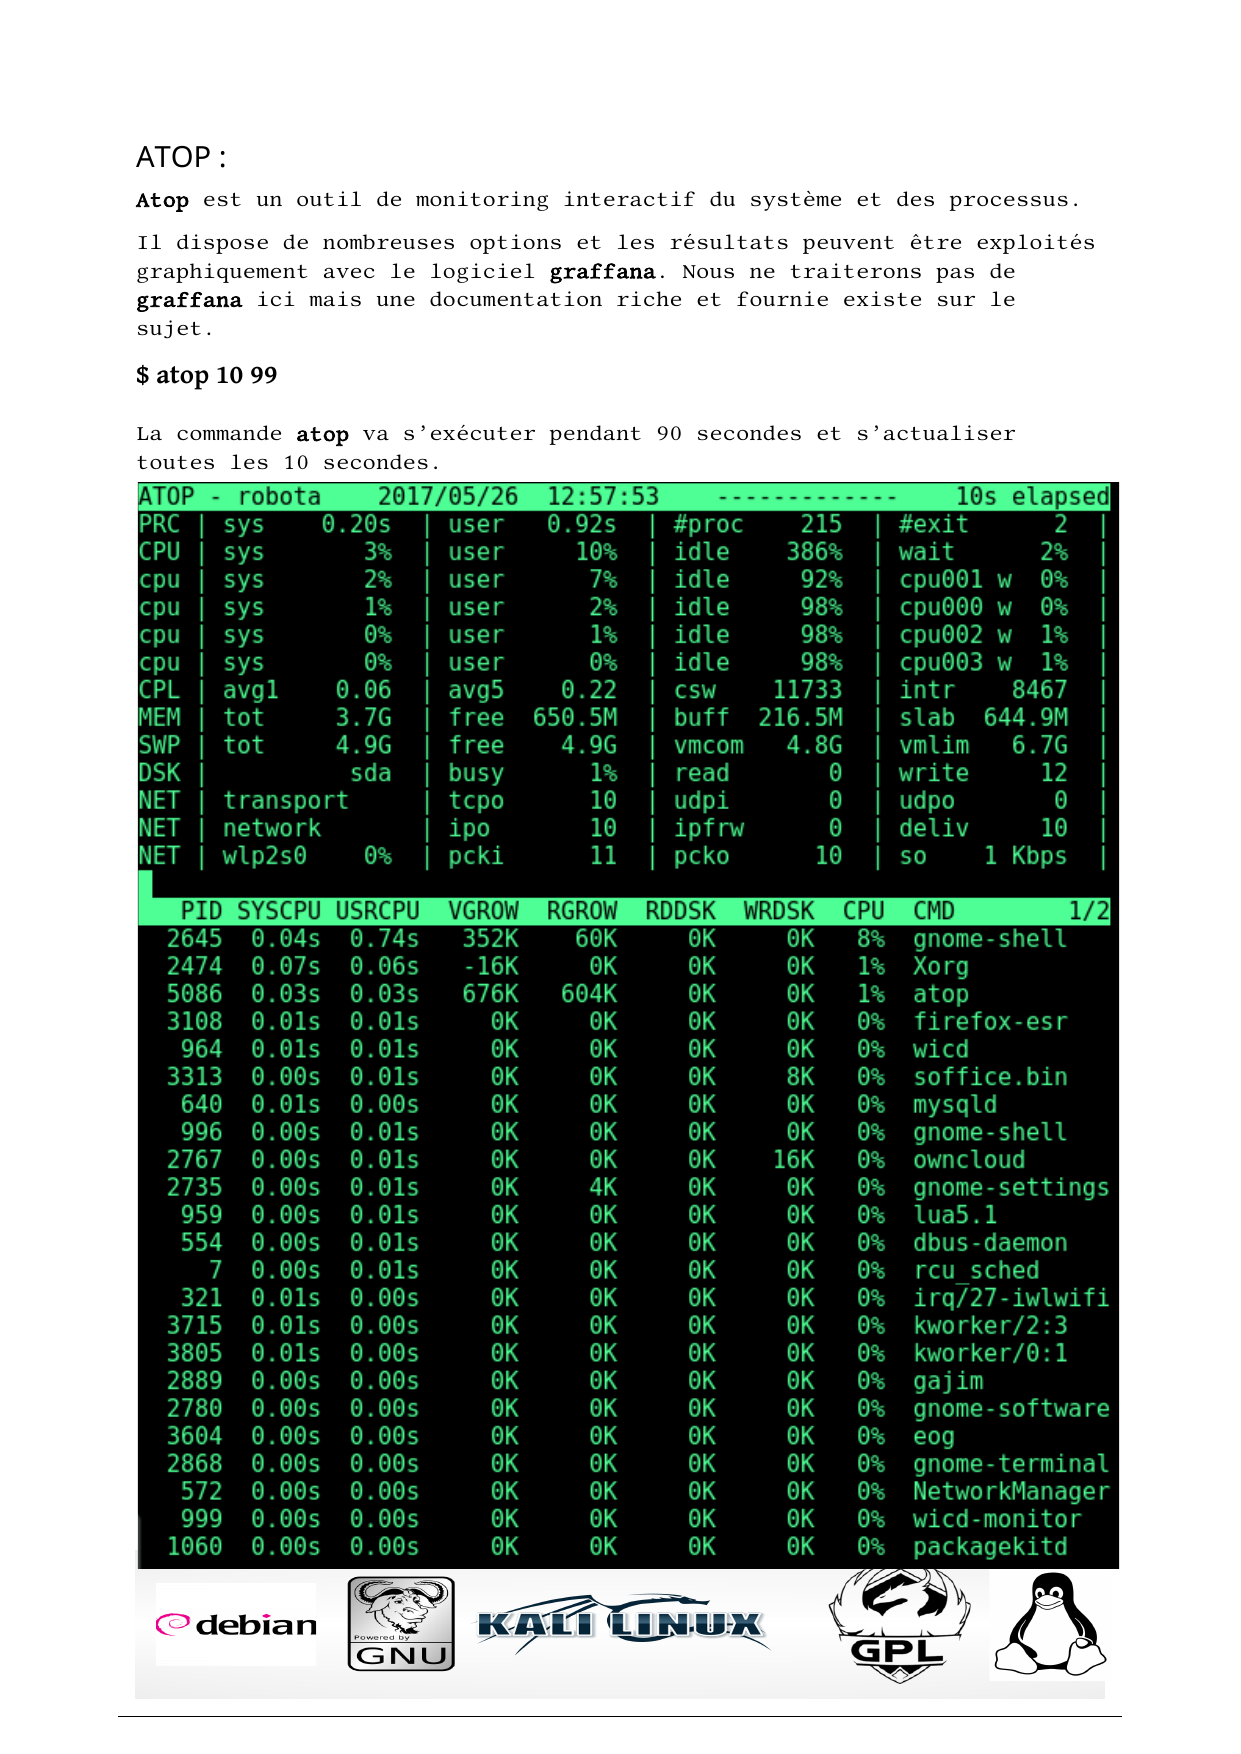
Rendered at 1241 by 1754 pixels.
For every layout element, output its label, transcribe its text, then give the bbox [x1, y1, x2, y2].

picture [156, 1583, 317, 1666]
text La commande atop va s’exécuter pendant 90 secondes et s’actualiser toutes les 10 secondes. [136, 422, 1104, 474]
text Atop est un outil de monitoring interactif du système et des processus. [136, 188, 1104, 212]
text Il dispose de nombreuses options et les résultats peuvent être exploités graphiquement avec le logiciel graffana. Nous ne traiterons pas de graffana ici mais une documentation riche et fournie existe sur le sujet. [136, 231, 1104, 340]
subtitle ATOP : [136, 136, 1104, 176]
text $ atop 10 99 [136, 359, 1104, 391]
picture [341, 1573, 782, 1674]
picture [137, 482, 1120, 1684]
